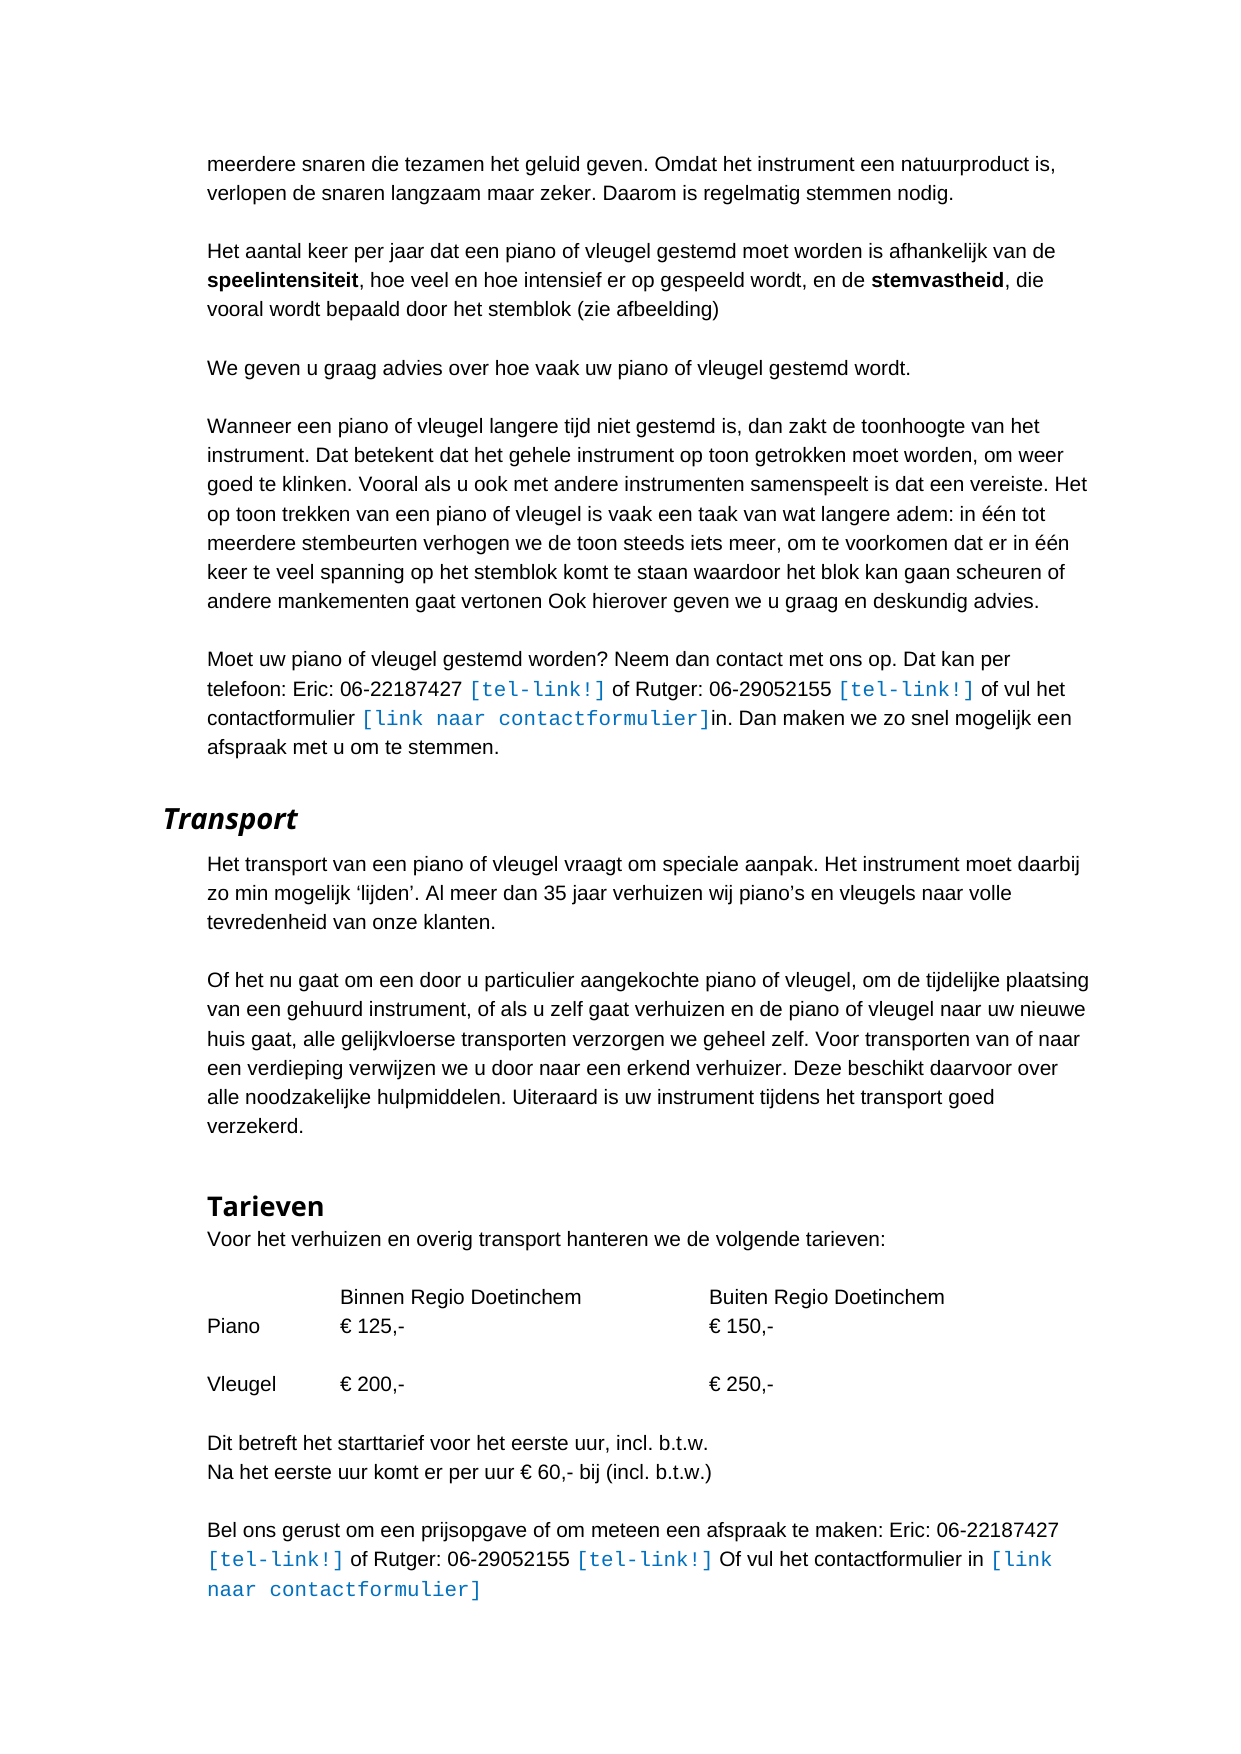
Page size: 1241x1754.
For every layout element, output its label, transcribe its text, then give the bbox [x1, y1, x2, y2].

text Vleugel € 200,- € 250,- [207, 1368, 1092, 1398]
subtitle Transport [162, 806, 1092, 835]
text Voor het verhuizen en overig transport hanteren we de volgende tarieven: [207, 1223, 1092, 1252]
text We geven u graag advies over hoe vaak uw piano of vleugel gestemd wordt. [207, 352, 1092, 381]
text Wanneer een piano of vleugel langere tijd niet gestemd is, dan zakt de toonhoogte van het instrument. Dat betekent dat het gehele instrument op toon getrokken moet worden, om weer goed te klinken. Vooral als u ook met andere instrumenten samenspeelt is dat een vereiste. Het op toon trekken van een piano of vleugel is vaak een taak van wat langere adem: in één tot meerdere stembeurten verhogen we de toon steeds iets meer, om te voorkomen dat er in één keer te veel spanning op het stemblok komt te staan waardoor het blok kan gaan scheuren of andere mankementen gaat vertonen Ook hierover geven we u graag en deskundig advies. [207, 410, 1092, 614]
text meerdere snaren die tezamen het geluid geven. Omdat het instrument een natuurproduct is, verlopen de snaren langzaam maar zeker. Daarom is regelmatig stemmen nodig. [207, 148, 1092, 206]
text Piano € 125,- € 150,- [207, 1310, 1092, 1339]
text Moet uw piano of vleugel gestemd worden? Neem dan contact met ons op. Dat kan per telefoon: Eric: 06-22187427 [tel-link!] of Rutger: 06-29052155 [tel-link!] of vul het contactformulier [link naar contactformulier]in. Dan maken we zo snel mogelijk een afspraak met u om te stemmen. [207, 643, 1092, 760]
text Het transport van een piano of vleugel vraagt om speciale aanpak. Het instrument moet daarbij zo min mogelijk ‘lijden’. Al meer dan 35 jaar verhuizen wij piano’s en vleugels naar volle tevredenheid van onze klanten. [207, 848, 1092, 935]
subtitle Tarieven [207, 1193, 1092, 1223]
text Binnen Regio Doetinchem Buiten Regio Doetinchem [207, 1281, 1092, 1310]
text Dit betreft het starttarief voor het eerste uur, incl. b.t.w. Na het eerste uur komt er per uur € 60,- bij (incl. b.t.w.) [207, 1427, 1092, 1485]
text Bel ons gerust om een prijsopgave of om meteen een afspraak te maken: Eric: 06-22187427 [tel-link!] of Rutger: 06-29052155 [tel-link!] Of vul het contactformulier in [link naar contactformulier] [207, 1514, 1092, 1602]
text Het aantal keer per jaar dat een piano of vleugel gestemd moet worden is afhankelijk van de speelintensiteit, hoe veel en hoe intensief er op gespeeld wordt, en de stemvastheid, die vooral wordt bepaald door het stemblok (zie afbeelding) [207, 235, 1092, 323]
text Of het nu gaat om een door u particulier aangekochte piano of vleugel, om de tijdelijke plaatsing van een gehuurd instrument, of als u zelf gaat verhuizen en de piano of vleugel naar uw nieuwe huis gaat, alle gelijkvloerse transporten verzorgen we geheel zelf. Voor transporten van of naar een verdieping verwijzen we u door naar een erkend verhuizer. Deze beschikt daarvoor over alle noodzakelijke hulpmiddelen. Uiteraard is uw instrument tijdens het transport goed verzekerd. [207, 964, 1092, 1139]
